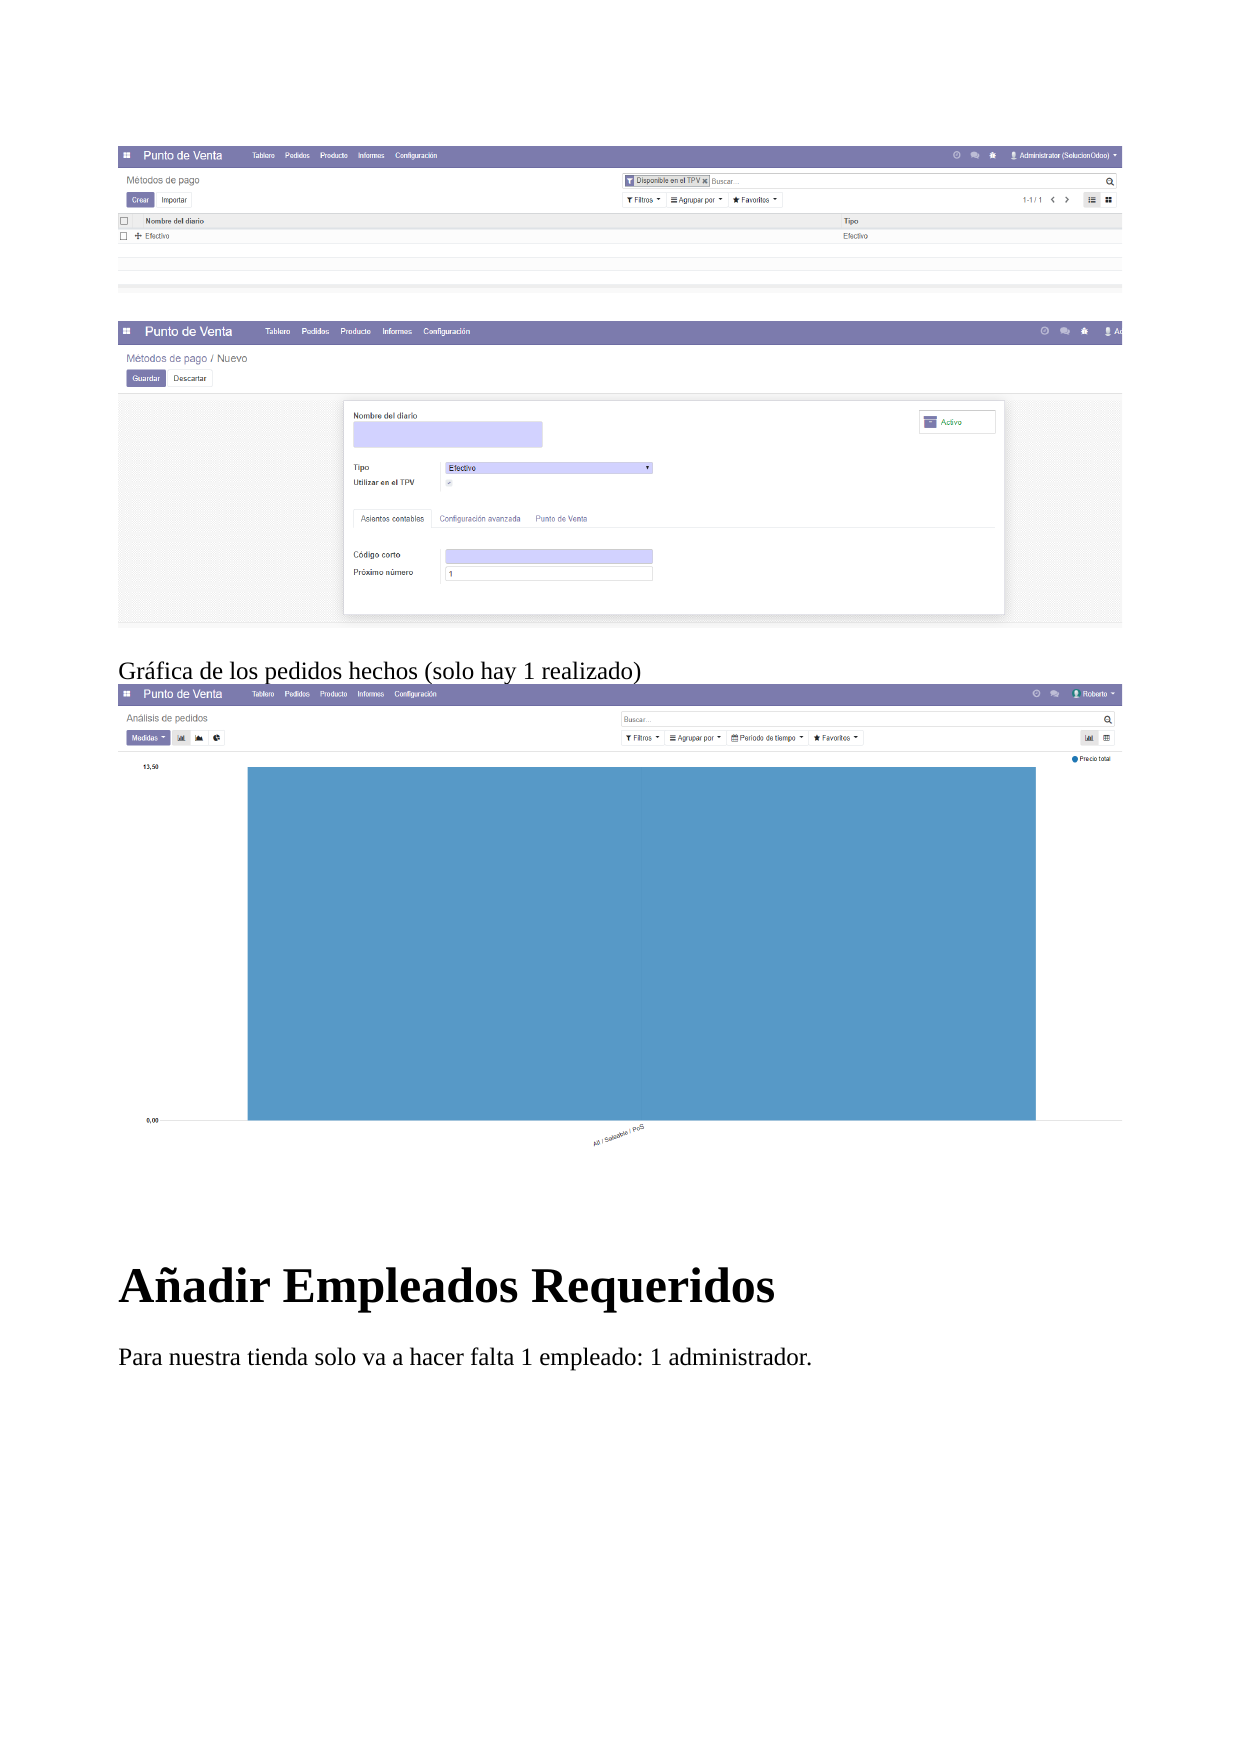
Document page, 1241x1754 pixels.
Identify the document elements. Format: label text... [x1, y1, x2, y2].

text Gráfica de los pedidos hechos (solo hay 1 realizado) [118, 656, 1122, 684]
text Añadir Empleados Requeridos [118, 1256, 1122, 1314]
picture [118, 146, 1123, 293]
picture [118, 684, 1123, 1170]
picture [118, 321, 1123, 628]
text Para nuestra tienda solo va a hacer falta 1 empleado: 1 administrador. [118, 1342, 1122, 1371]
